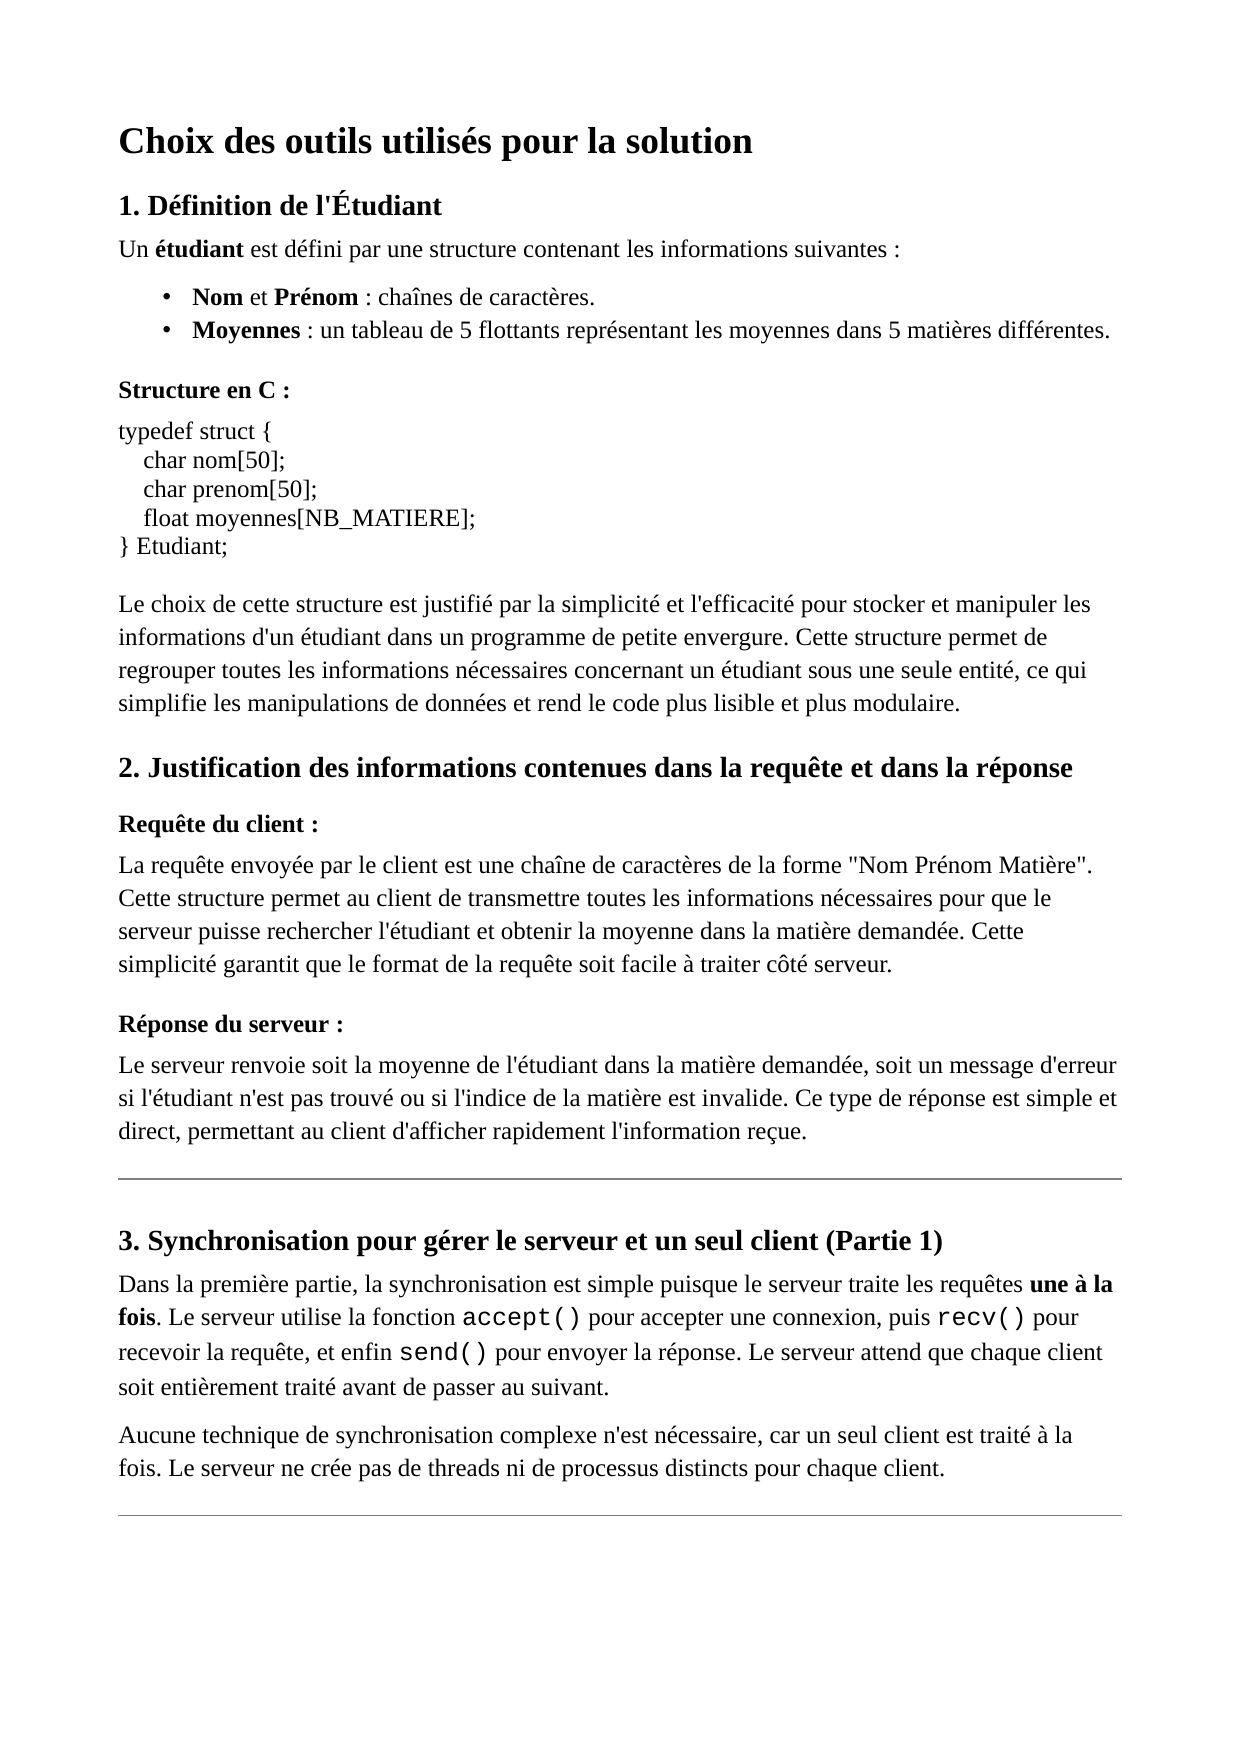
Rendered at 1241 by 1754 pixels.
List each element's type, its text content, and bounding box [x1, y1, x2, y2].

text float moyennes[NB_MATIERE]; [118, 503, 1122, 531]
text Dans la première partie, la synchronisation est simple puisque le serveur traite les requêtes une à la fois. Le serveur utilise la fonction accept() pour accepter une connexion, puis recv() pour recevoir la requête, et enfin send() pour envoyer la réponse. Le serveur attend que chaque client soit entièrement traité avant de passer au suivant. [118, 1269, 1122, 1401]
subtitle 1. Définition de l'Étudiant [118, 188, 1122, 222]
text Un étudiant est défini par une structure contenant les informations suivantes : [118, 234, 1122, 263]
text char nom[50]; [118, 445, 1122, 474]
text La requête envoyée par le client est une chaîne de caractères de la forme "Nom Prénom Matière". Cette structure permet au client de transmettre toutes les informations nécessaires pour que le serveur puisse rechercher l'étudiant et obtenir la moyenne dans la matière demandée. Cette simplicité garantit que le format de la requête soit facile à traiter côté serveur. [118, 850, 1122, 978]
text typedef struct { [118, 416, 1122, 445]
subtitle Choix des outils utilisés pour la solution [118, 118, 1122, 161]
text Le serveur renvoie soit la moyenne de l'étudiant dans la matière demandée, soit un message d'erreur si l'étudiant n'est pas trouvé ou si l'indice de la matière est invalide. Ce type de réponse est simple et direct, permettant au client d'afficher rapidement l'information reçue. [118, 1050, 1122, 1145]
text Le choix de cette structure est justifié par la simplicité et l'efficacité pour stocker et manipuler les informations d'un étudiant dans un programme de petite envergure. Cette structure permet de regrouper toutes les informations nécessaires concernant un étudiant sous une seule entité, ce qui simplifie les manipulations de données et rend le code plus lisible et plus modulaire. [118, 589, 1122, 717]
subtitle Réponse du serveur : [118, 1009, 1122, 1038]
list Nom et Prénom : chaînes de caractères. [162, 282, 1122, 311]
subtitle 3. Synchronisation pour gérer le serveur et un seul client (Partie 1) [118, 1223, 1122, 1256]
list Moyennes : un tableau de 5 flottants représentant les moyennes dans 5 matières différentes. [162, 315, 1122, 344]
text Aucune technique de synchronisation complexe n'est nécessaire, car un seul client est traité à la fois. Le serveur ne crée pas de threads ni de processus distincts pour chaque client. [118, 1420, 1122, 1481]
text } Etudiant; [118, 531, 1122, 560]
subtitle Structure en C : [118, 375, 1122, 404]
subtitle 2. Justification des informations contenues dans la requête et dans la réponse [118, 750, 1122, 784]
subtitle Requête du client : [118, 809, 1122, 837]
text char prenom[50]; [118, 474, 1122, 503]
